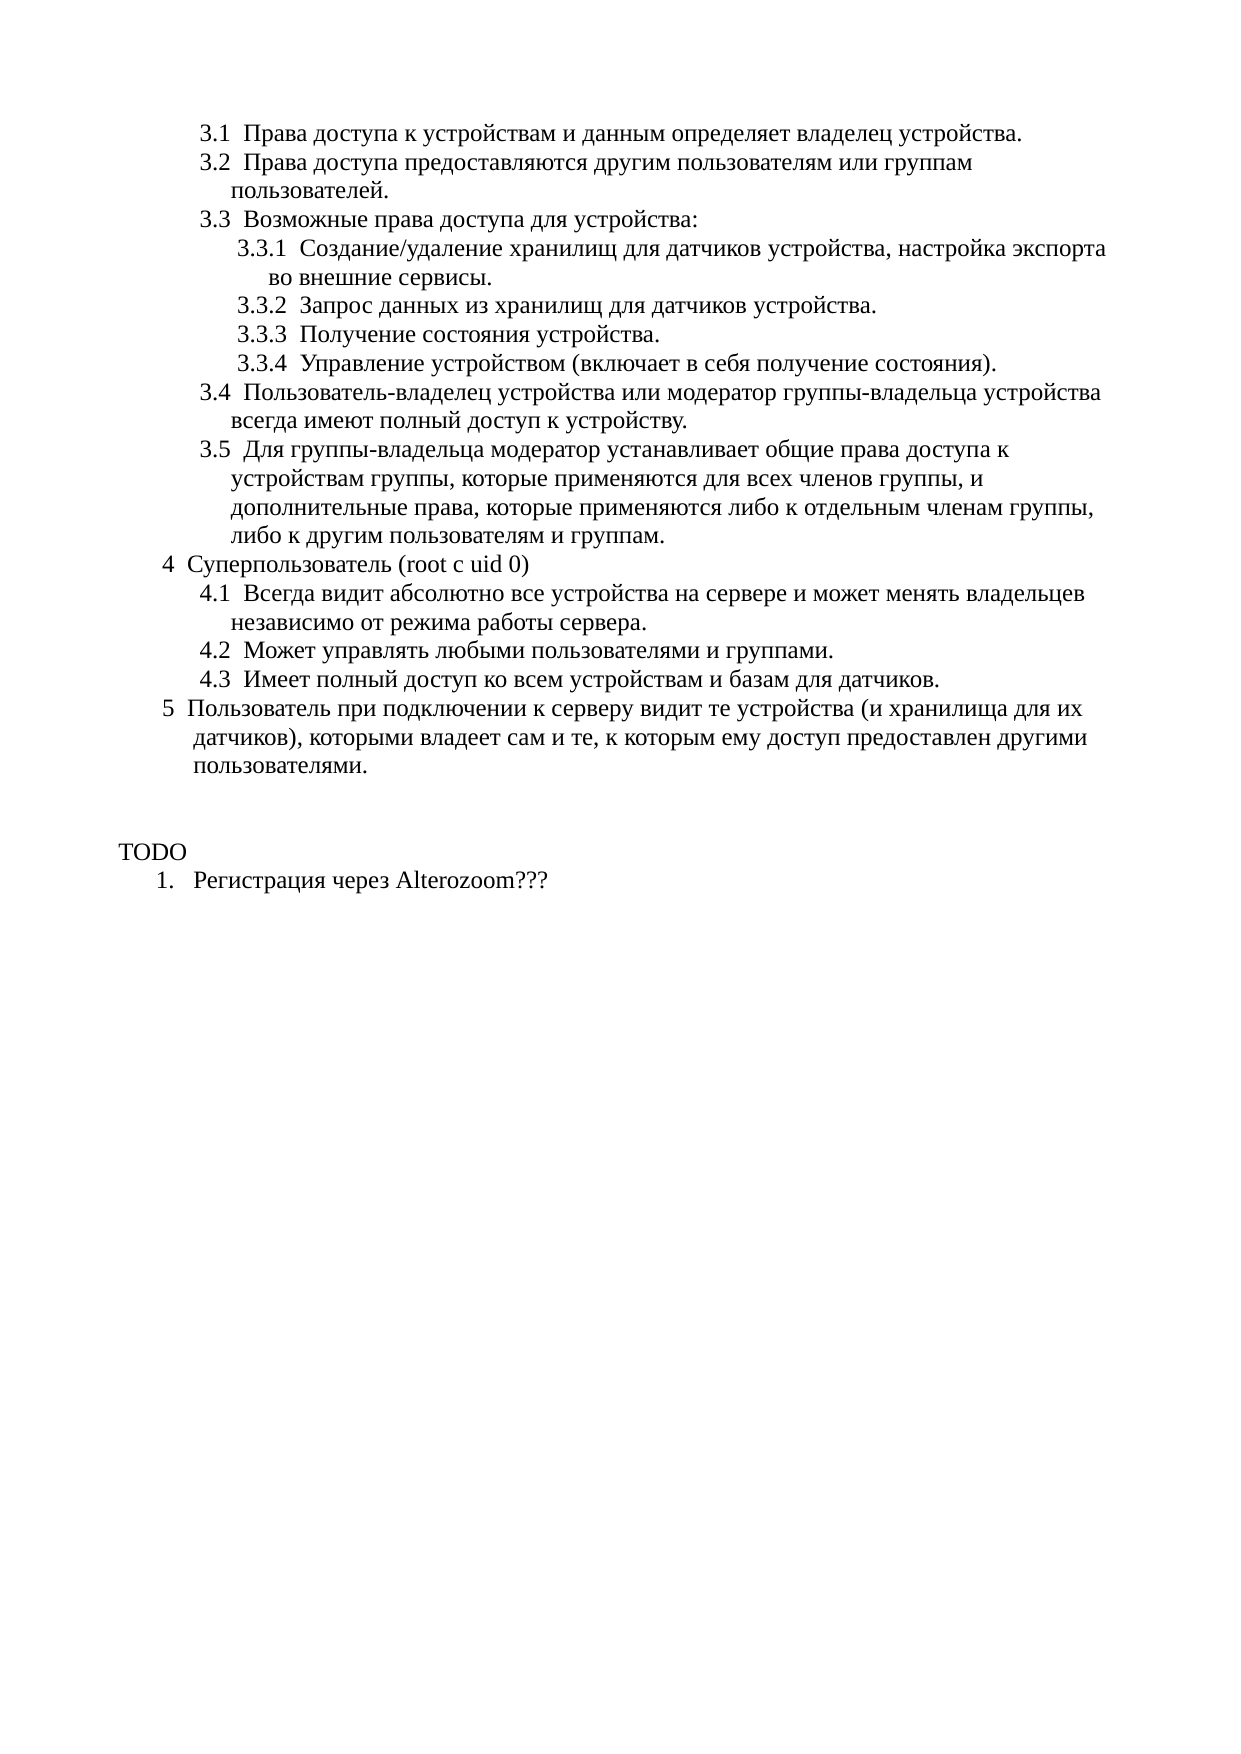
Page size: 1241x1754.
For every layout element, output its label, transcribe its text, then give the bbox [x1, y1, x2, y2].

list Права доступа предоставляются другим пользователям или группам пользователей. [193, 147, 1122, 204]
list Права доступа к устройствам и данным определяет владелец устройства. [193, 118, 1122, 147]
list Может управлять любыми пользователями и группами. [193, 636, 1122, 664]
list Пользователь при подключении к серверу видит те устройства (и хранилища для их датчиков), которыми владеет сам и те, к которым ему доступ предоставлен другими пользователями. [156, 693, 1122, 779]
list Запрос данных из хранилищ для датчиков устройства. [231, 291, 1122, 319]
list Получение состояния устройства. [231, 319, 1122, 348]
list Всегда видит абсолютно все устройства на сервере и может менять владельцев независимо от режима работы сервера. [193, 578, 1122, 636]
list Управление устройством (включает в себя получение состояния). [231, 348, 1122, 377]
text TODO [118, 837, 1122, 866]
list Пользователь-владелец устройства или модератор группы-владельца устройства всегда имеют полный доступ к устройству. [193, 377, 1122, 434]
list Создание/удаление хранилищ для датчиков устройства, настройка экспорта во внешние сервисы. [231, 233, 1122, 291]
list Суперпользователь (root с uid 0) [156, 549, 1122, 578]
list Возможные права доступа для устройства: [193, 204, 1122, 233]
list Для группы-владельца модератор устанавливает общие права доступа к устройствам группы, которые применяются для всех членов группы, и дополнительные права, которые применяются либо к отдельным членам группы, либо к другим пользователям и группам. [193, 434, 1122, 549]
list Регистрация через Alterozoom??? [156, 866, 1122, 894]
list Имеет полный доступ ко всем устройствам и базам для датчиков. [193, 664, 1122, 693]
